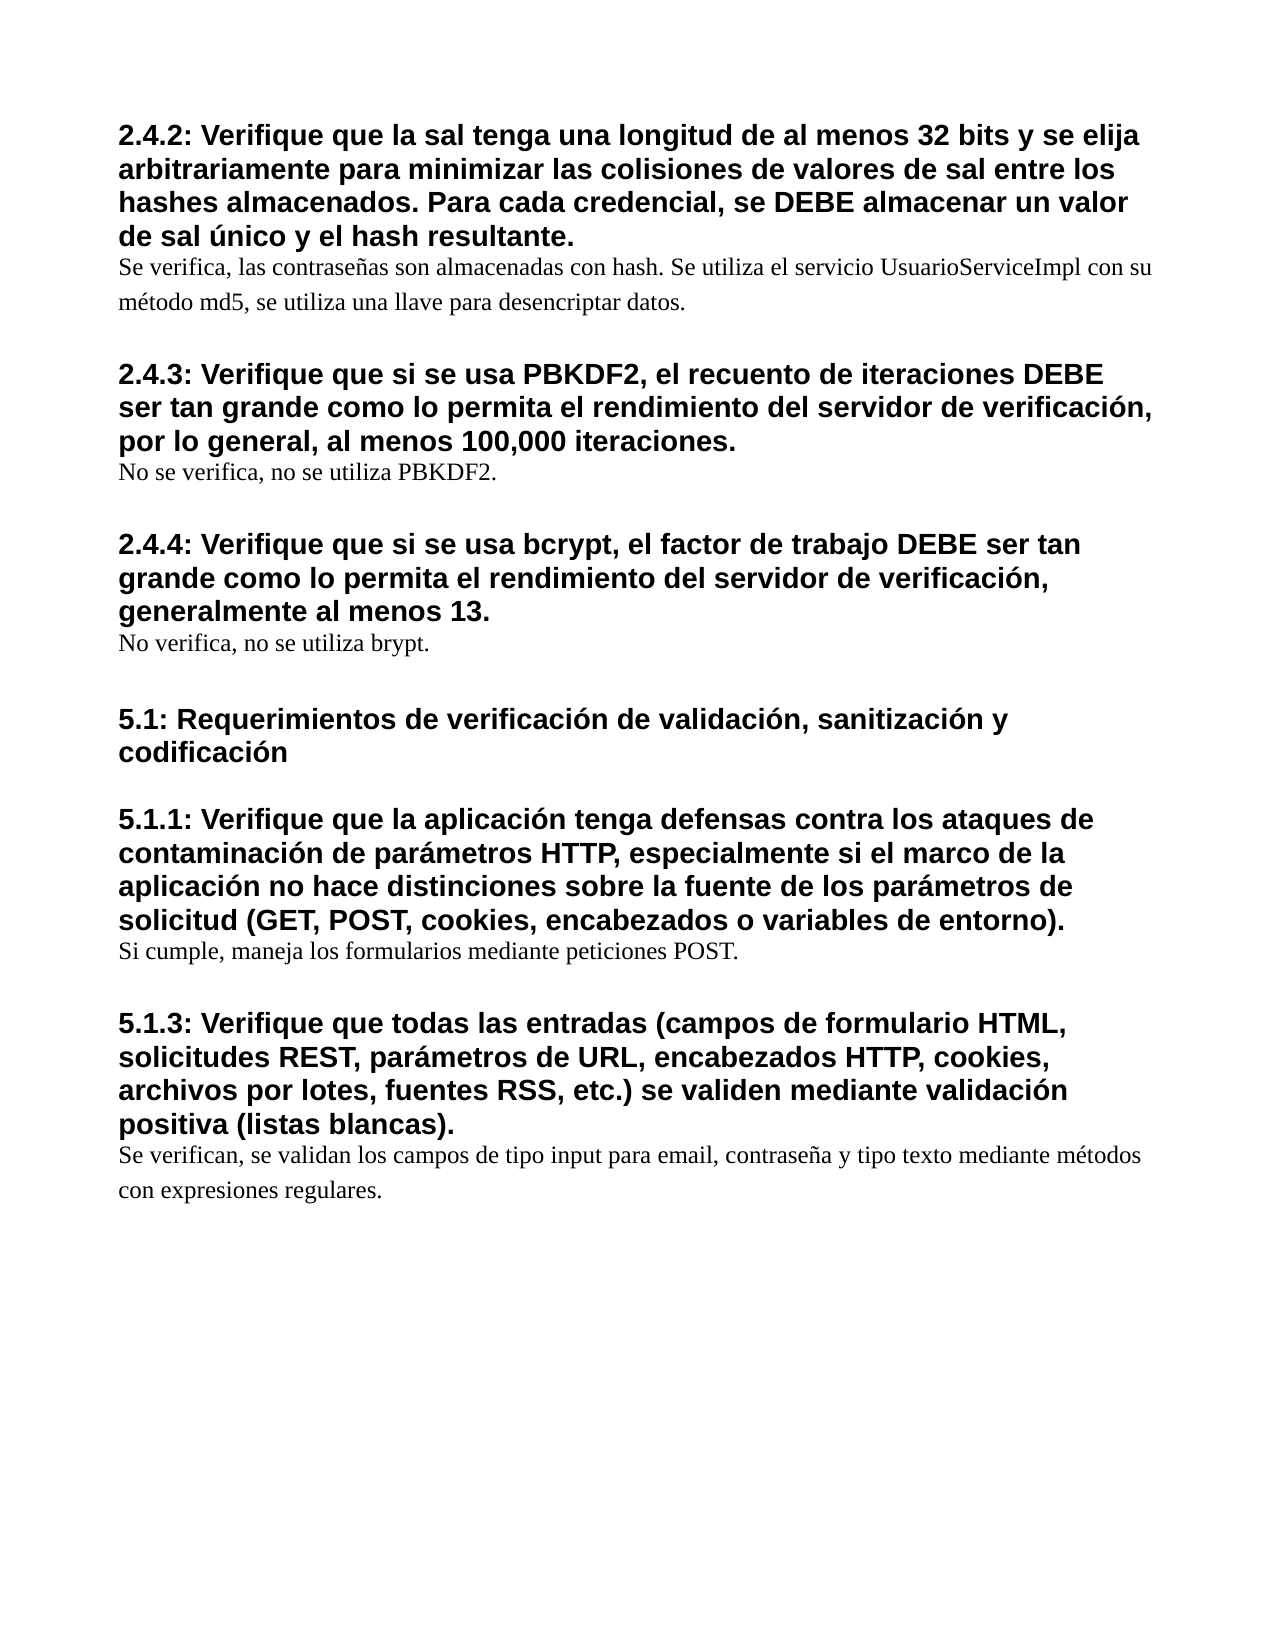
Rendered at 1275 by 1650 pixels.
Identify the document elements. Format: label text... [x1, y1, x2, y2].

subtitle 2.4.4: Verifique que si se usa bcrypt, el factor de trabajo DEBE ser tan grande como lo permita el rendimiento del servidor de verificación, generalmente al menos 13. [118, 527, 1157, 628]
text Si cumple, maneja los formularios mediante peticiones POST. [118, 936, 1157, 965]
subtitle 2.4.3: Verifique que si se usa PBKDF2, el recuento de iteraciones DEBE ser tan grande como lo permita el rendimiento del servidor de verificación, por lo general, al menos 100,000 iteraciones. [118, 357, 1157, 457]
subtitle 2.4.2: Verifique que la sal tenga una longitud de al menos 32 bits y se elija arbitrariamente para minimizar las colisiones de valores de sal entre los hashes almacenados. Para cada credencial, se DEBE almacenar un valor de sal único y el hash resultante. [118, 118, 1157, 252]
text Se verifica, las contraseñas son almacenadas con hash. Se utiliza el servicio UsuarioServiceImpl con su método md5, se utiliza una llave para desencriptar datos. [118, 252, 1157, 316]
text Se verifican, se validan los campos de tipo input para email, contraseña y tipo texto mediante métodos con expresiones regulares. [118, 1141, 1157, 1204]
subtitle 5.1.3: Verifique que todas las entradas (campos de formulario HTML, solicitudes REST, parámetros de URL, encabezados HTTP, cookies, archivos por lotes, fuentes RSS, etc.) se validen mediante validación positiva (listas blancas). [118, 1006, 1157, 1141]
subtitle 5.1.1: Verifique que la aplicación tenga defensas contra los ataques de contaminación de parámetros HTTP, especialmente si el marco de la aplicación no hace distinciones sobre la fuente de los parámetros de solicitud (GET, POST, cookies, encabezados o variables de entorno). [118, 802, 1157, 936]
subtitle 5.1: Requerimientos de verificación de validación, sanitización y codificación [118, 702, 1157, 769]
text No se verifica, no se utiliza PBKDF2. [118, 457, 1157, 486]
text No verifica, no se utiliza brypt. [118, 628, 1157, 657]
